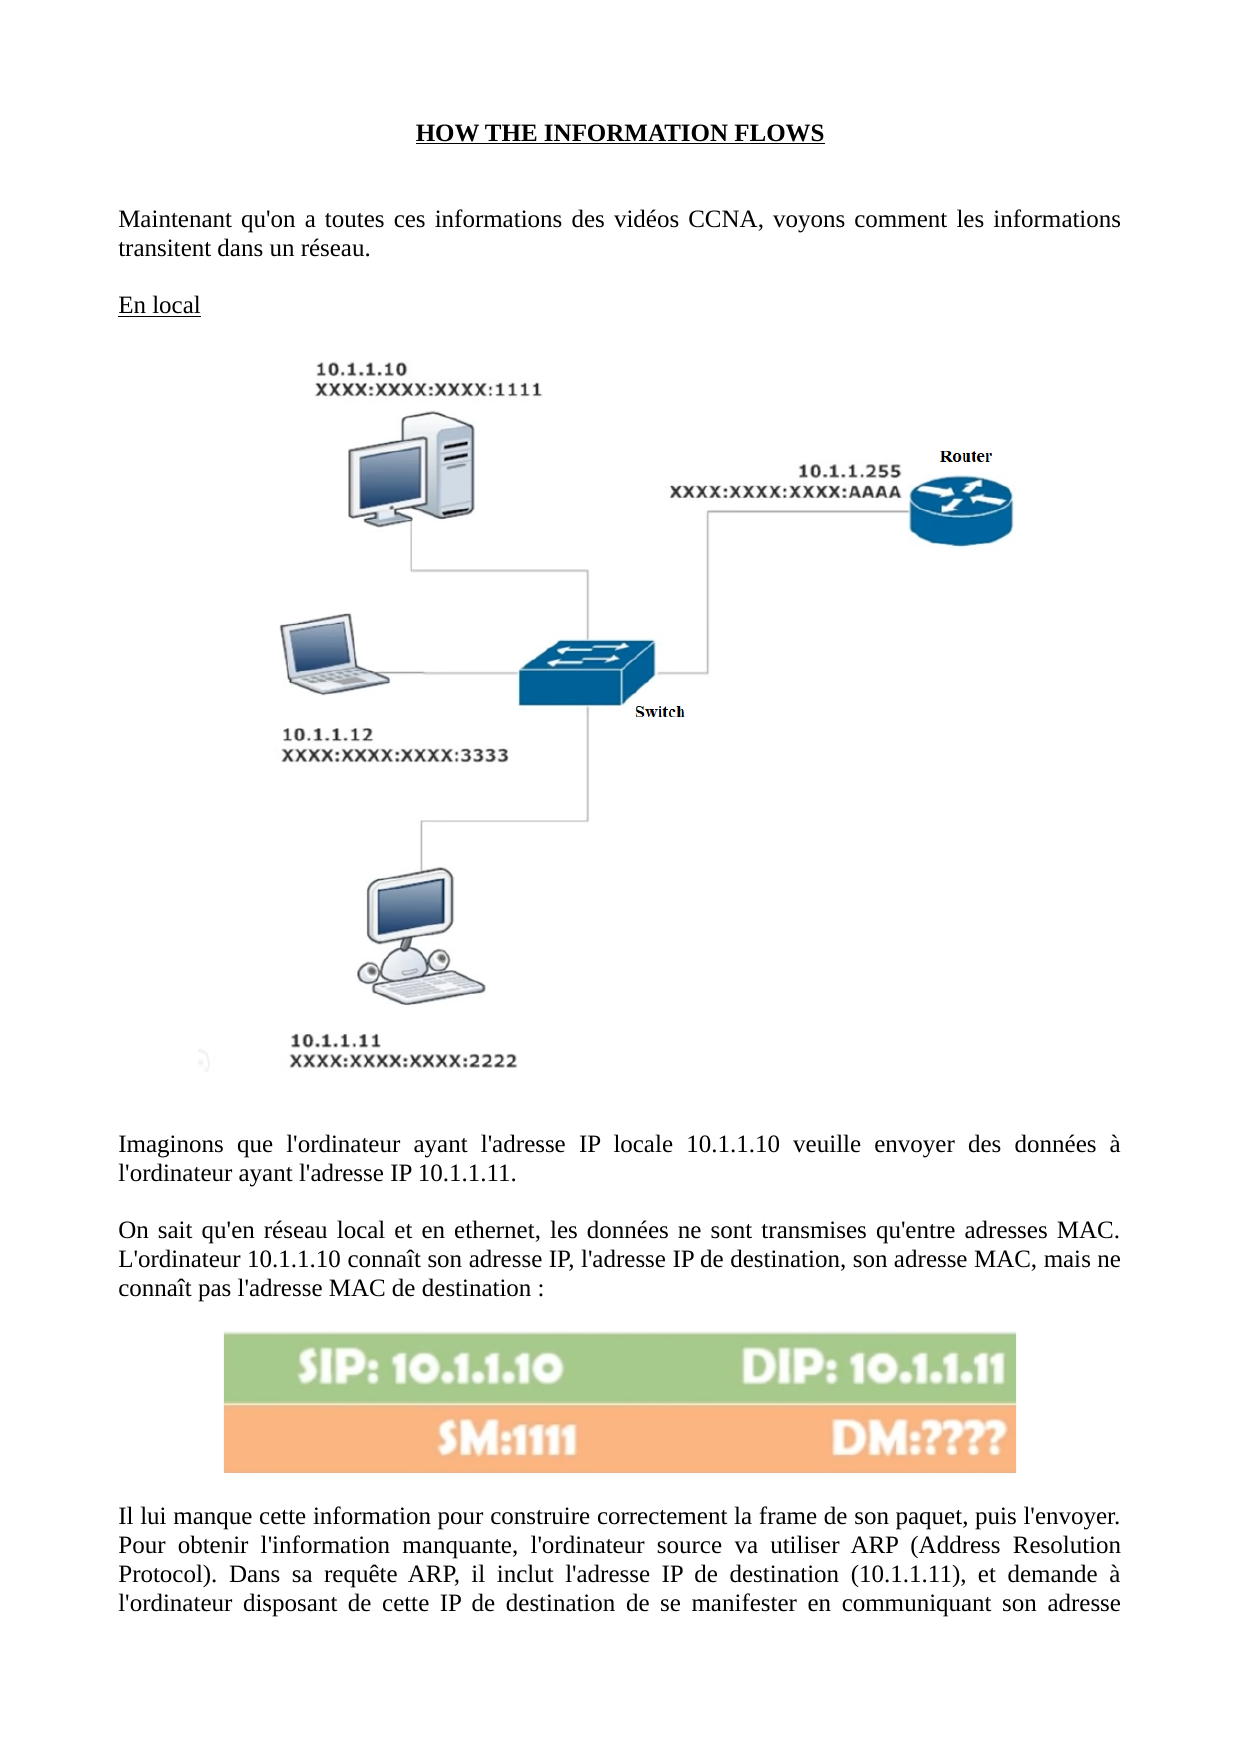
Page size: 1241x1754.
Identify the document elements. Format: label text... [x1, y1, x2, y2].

text On sait qu'en réseau local et en ethernet, les données ne sont transmises qu'entre adresses MAC. L'ordinateur 10.1.1.10 connaît son adresse IP, l'adresse IP de destination, son adresse MAC, mais ne connaît pas l'adresse MAC de destination : [118, 1215, 1122, 1302]
text HOW THE INFORMATION FLOWS [118, 118, 1122, 147]
text En local [118, 291, 1122, 319]
text Maintenant qu'on a toutes ces informations des vidéos CCNA, voyons comment les informations transitent dans un réseau. [118, 204, 1122, 262]
text Il lui manque cette information pour construire correctement la frame de son paquet, puis l'envoyer. Pour obtenir l'information manquante, l'ordinateur source va utiliser ARP (Address Resolution Protocol). Dans sa requête ARP, il inclut l'adresse IP de destination (10.1.1.11), et demande à l'ordinateur disposant de cette IP de destination de se manifester en communiquant son adresse [118, 1501, 1122, 1616]
text Imaginons que l'ordinateur ayant l'adresse IP locale 10.1.1.10 veuille envoyer des données à l'ordinateur ayant l'adresse IP 10.1.1.11. [118, 1129, 1122, 1187]
